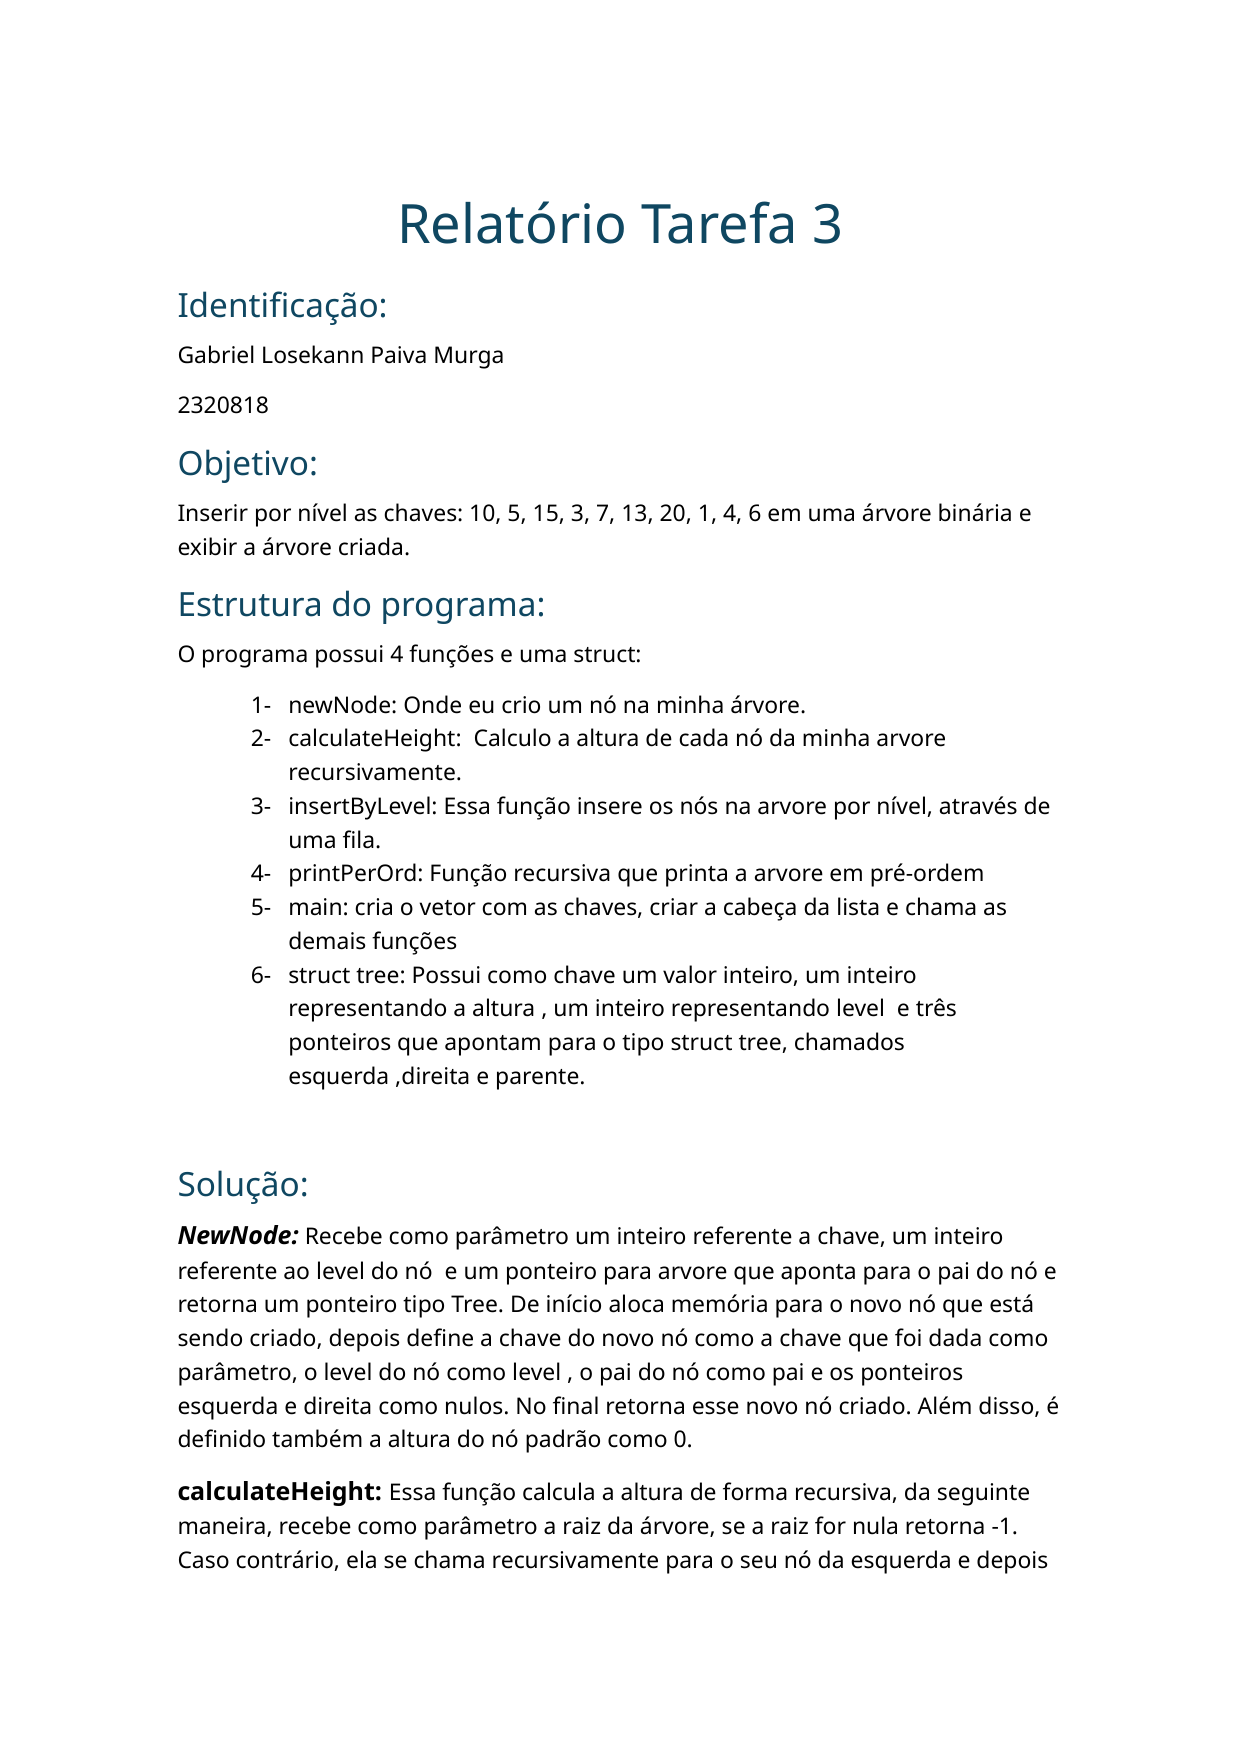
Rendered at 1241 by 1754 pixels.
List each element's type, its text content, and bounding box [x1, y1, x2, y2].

subtitle Solução: [177, 1161, 1063, 1206]
text Inserir por nível as chaves: 10, 5, 15, 3, 7, 13, 20, 1, 4, 6 em uma árvore binária e exibir a árvore criada. [177, 497, 1063, 562]
list calculateHeight: Calculo a altura de cada nó da minha arvore recursivamente. [251, 722, 1063, 787]
subtitle Identificação: [177, 281, 1063, 327]
subtitle Relatório Tarefa 3 [177, 185, 1063, 259]
text 2320818 [177, 389, 1063, 420]
list insertByLevel: Essa função insere os nós na arvore por nível, através de uma fila. [251, 790, 1063, 855]
subtitle Estrutura do programa: [177, 581, 1063, 626]
list printPerOrd: Função recursiva que printa a arvore em pré-ordem [251, 857, 1063, 889]
text Gabriel Losekann Paiva Murga [177, 339, 1063, 370]
text calculateHeight: Essa função calcula a altura de forma recursiva, da seguinte maneira, recebe como parâmetro a raiz da árvore, se a raiz for nula retorna -1. Caso contrário, ela se chama recursivamente para o seu nó da esquerda e depois [177, 1474, 1063, 1575]
list newNode: Onde eu crio um nó na minha árvore. [251, 689, 1063, 720]
list main: cria o vetor com as chaves, criar a cabeça da lista e chama as demais funções [251, 891, 1063, 956]
text NewNode: Recebe como parâmetro um inteiro referente a chave, um inteiro referente ao level do nó e um ponteiro para arvore que aponta para o pai do nó e retorna um ponteiro tipo Tree. De início aloca memória para o novo nó que está sendo criado, depois define a chave do novo nó como a chave que foi dada como parâmetro, o level do nó como level , o pai do nó como pai e os ponteiros esquerda e direita como nulos. No final retorna esse novo nó criado. Além disso, é definido também a altura do nó padrão como 0. [177, 1218, 1063, 1454]
list struct tree: Possui como chave um valor inteiro, um inteiro representando a altura , um inteiro representando level e três ponteiros que apontam para o tipo struct tree, chamados esquerda ,direita e parente. [251, 959, 1063, 1091]
text O programa possui 4 funções e uma struct: [177, 638, 1063, 669]
subtitle Objetivo: [177, 439, 1063, 485]
